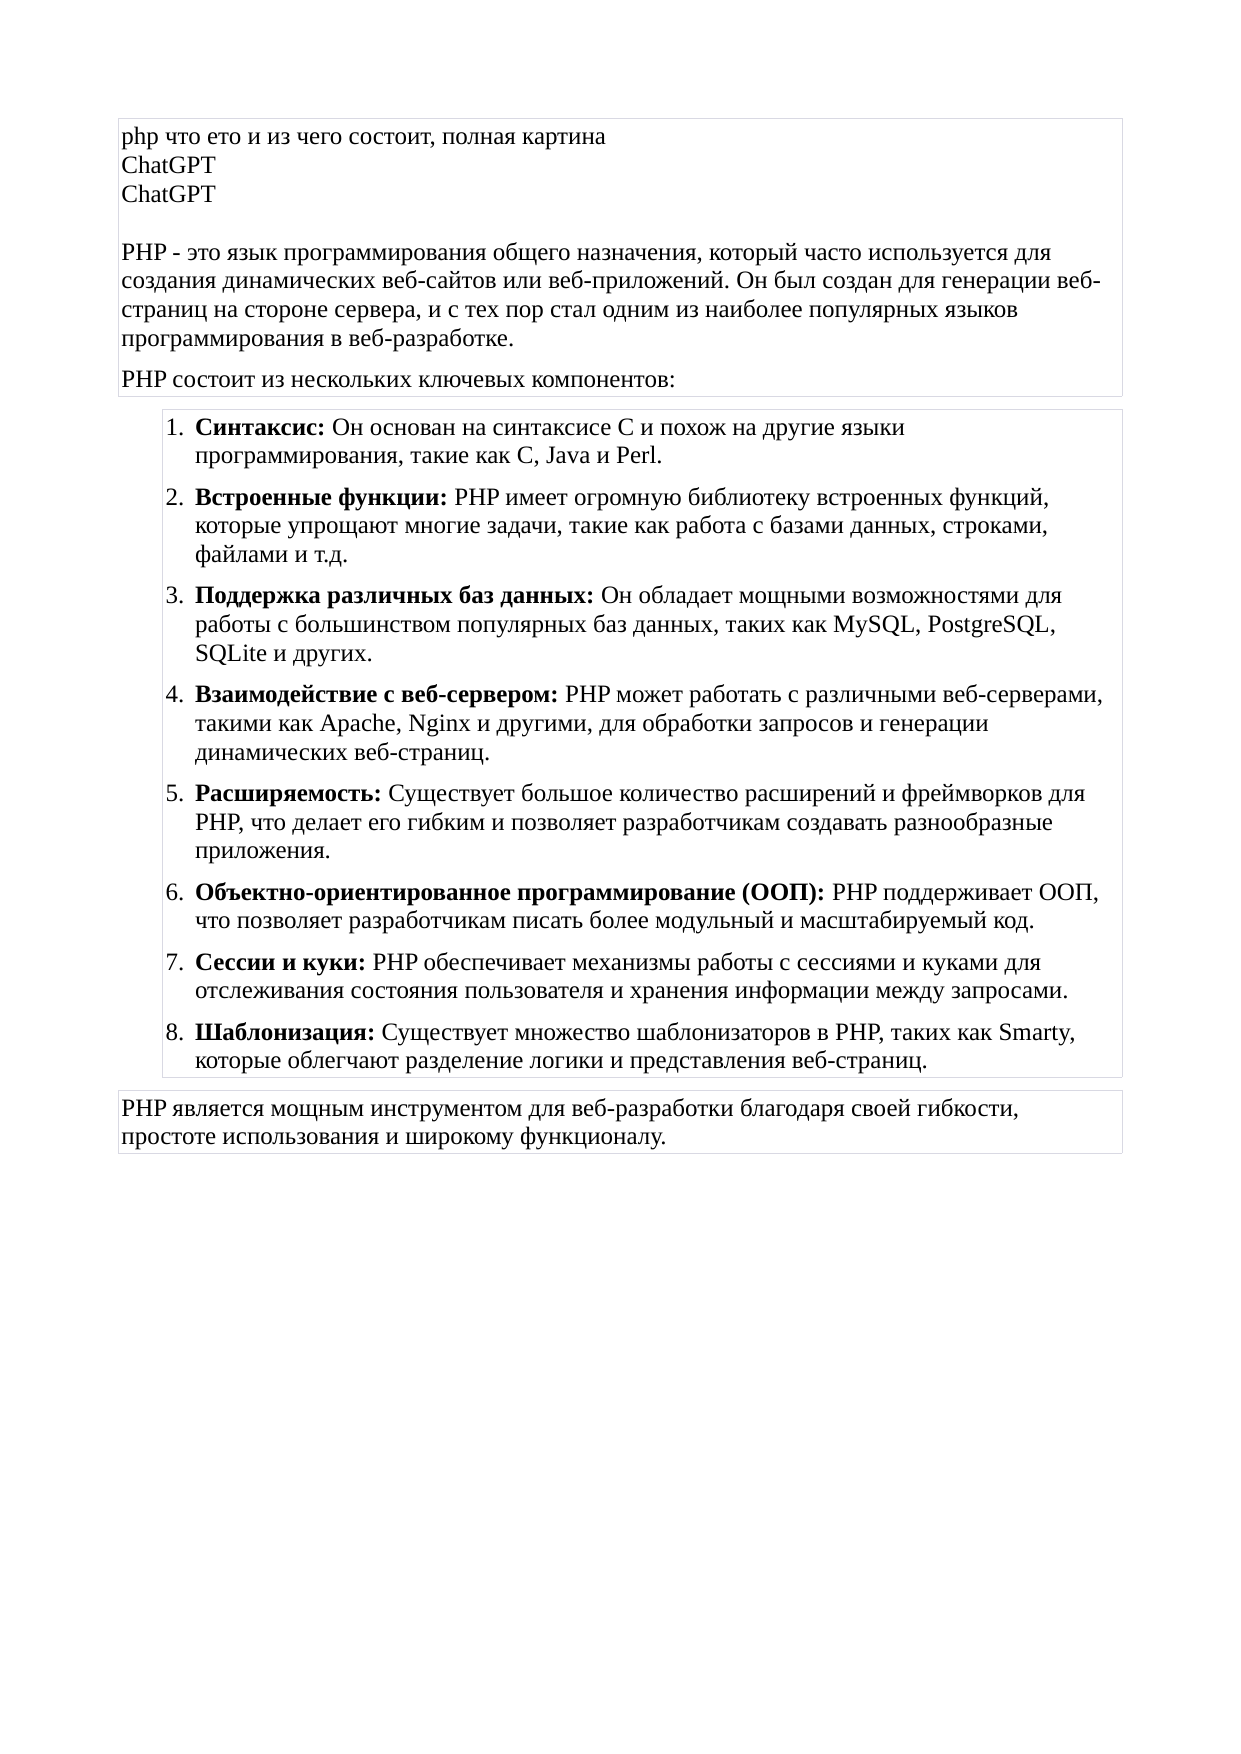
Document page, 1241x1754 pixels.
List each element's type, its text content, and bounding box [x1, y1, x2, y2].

text ChatGPT [119, 147, 1122, 176]
list Встроенные функции: PHP имеет огромную библиотеку встроенных функций, которые упрощают многие задачи, такие как работа с базами данных, строками, файлами и т.д. [163, 479, 1122, 568]
list Взаимодействие с веб-сервером: PHP может работать с различными веб-серверами, такими как Apache, Nginx и другими, для обработки запросов и генерации динамических веб-страниц. [163, 676, 1122, 765]
list Шаблонизация: Существует множество шаблонизаторов в PHP, таких как Smarty, которые облегчают разделение логики и представления веб-страниц. [163, 1014, 1122, 1077]
text PHP - это язык программирования общего назначения, который часто используется для создания динамических веб-сайтов или веб-приложений. Он был создан для генерации веб-страниц на стороне сервера, и с тех пор стал одним из наиболее популярных языков программирования в веб-разработке. [119, 234, 1122, 352]
list Расширяемость: Существует большое количество расширений и фреймворков для PHP, что делает его гибким и позволяет разработчикам создавать разнообразные приложения. [163, 775, 1122, 864]
list Объектно-ориентированное программирование (ООП): PHP поддерживает ООП, что позволяет разработчикам писать более модульный и масштабируемый код. [163, 874, 1122, 934]
list Поддержка различных баз данных: Он обладает мощными возможностями для работы с большинством популярных баз данных, таких как MySQL, PostgreSQL, SQLite и других. [163, 577, 1122, 667]
text ChatGPT [119, 176, 1122, 207]
text php что ето и из чего состоит, полная картина [119, 119, 1122, 147]
text PHP состоит из нескольких ключевых компонентов: [119, 361, 1122, 396]
list Сессии и куки: PHP обеспечивает механизмы работы с сессиями и куками для отслеживания состояния пользователя и хранения информации между запросами. [163, 944, 1122, 1004]
text PHP является мощным инструментом для веб-разработки благодаря своей гибкости, простоте использования и широкому функционалу. [119, 1091, 1122, 1153]
list Синтаксис: Он основан на синтаксисе C и похож на другие языки программирования, такие как C, Java и Perl. [163, 410, 1122, 469]
